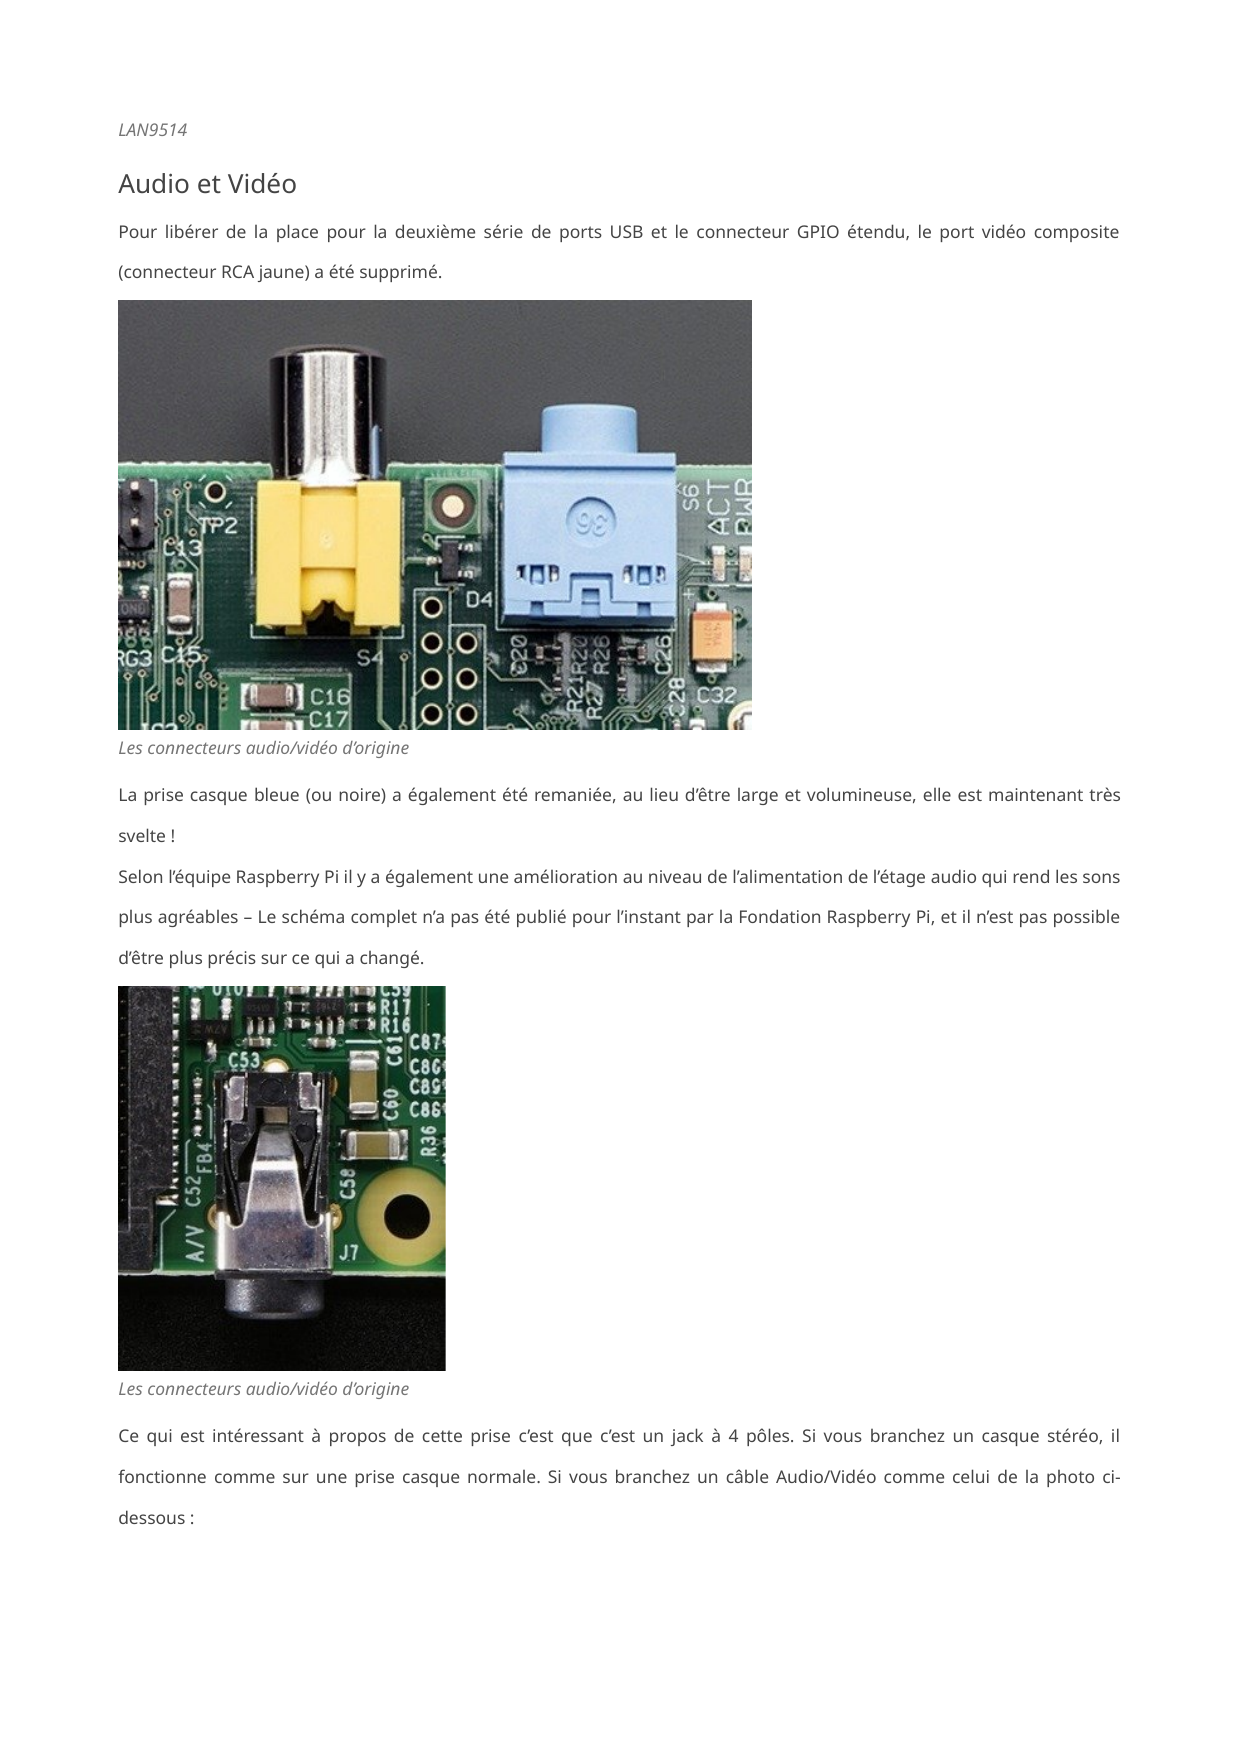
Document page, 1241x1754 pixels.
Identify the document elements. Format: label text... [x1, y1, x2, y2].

text Ce qui est intéressant à propos de cette prise c’est que c’est un jack à 4 pôles. Si vous branchez un casque stéréo, il fonctionne comme sur une prise casque normale. Si vous branchez un câble Audio/Vidéo comme celui de la photo ci-dessous : [118, 1424, 1122, 1529]
picture [118, 300, 752, 730]
text Selon l’équipe Raspberry Pi il y a également une amélioration au niveau de l’alimentation de l’étage audio qui rend les sons plus agréables – Le schéma complet n’a pas été publié pour l’instant par la Fondation Raspberry Pi, et il n’est pas possible d’être plus précis sur ce qui a changé. [118, 864, 1122, 970]
text La prise casque bleue (ou noire) a également été remaniée, au lieu d’être large et volumineuse, elle est maintenant très svelte ! [118, 783, 1122, 848]
text Les connecteurs audio/vidéo d’origine [118, 735, 1122, 759]
text LAN9514 [118, 118, 1122, 142]
text Les connecteurs audio/vidéo d’origine [118, 1376, 1122, 1400]
text Pour libérer de la place pour la deuxième série de ports USB et le connecteur GPIO étendu, le port vidéo composite (connecteur RCA jaune) a été supprimé. [118, 219, 1122, 284]
picture [118, 986, 446, 1371]
subtitle Audio et Vidéo [118, 166, 1122, 202]
